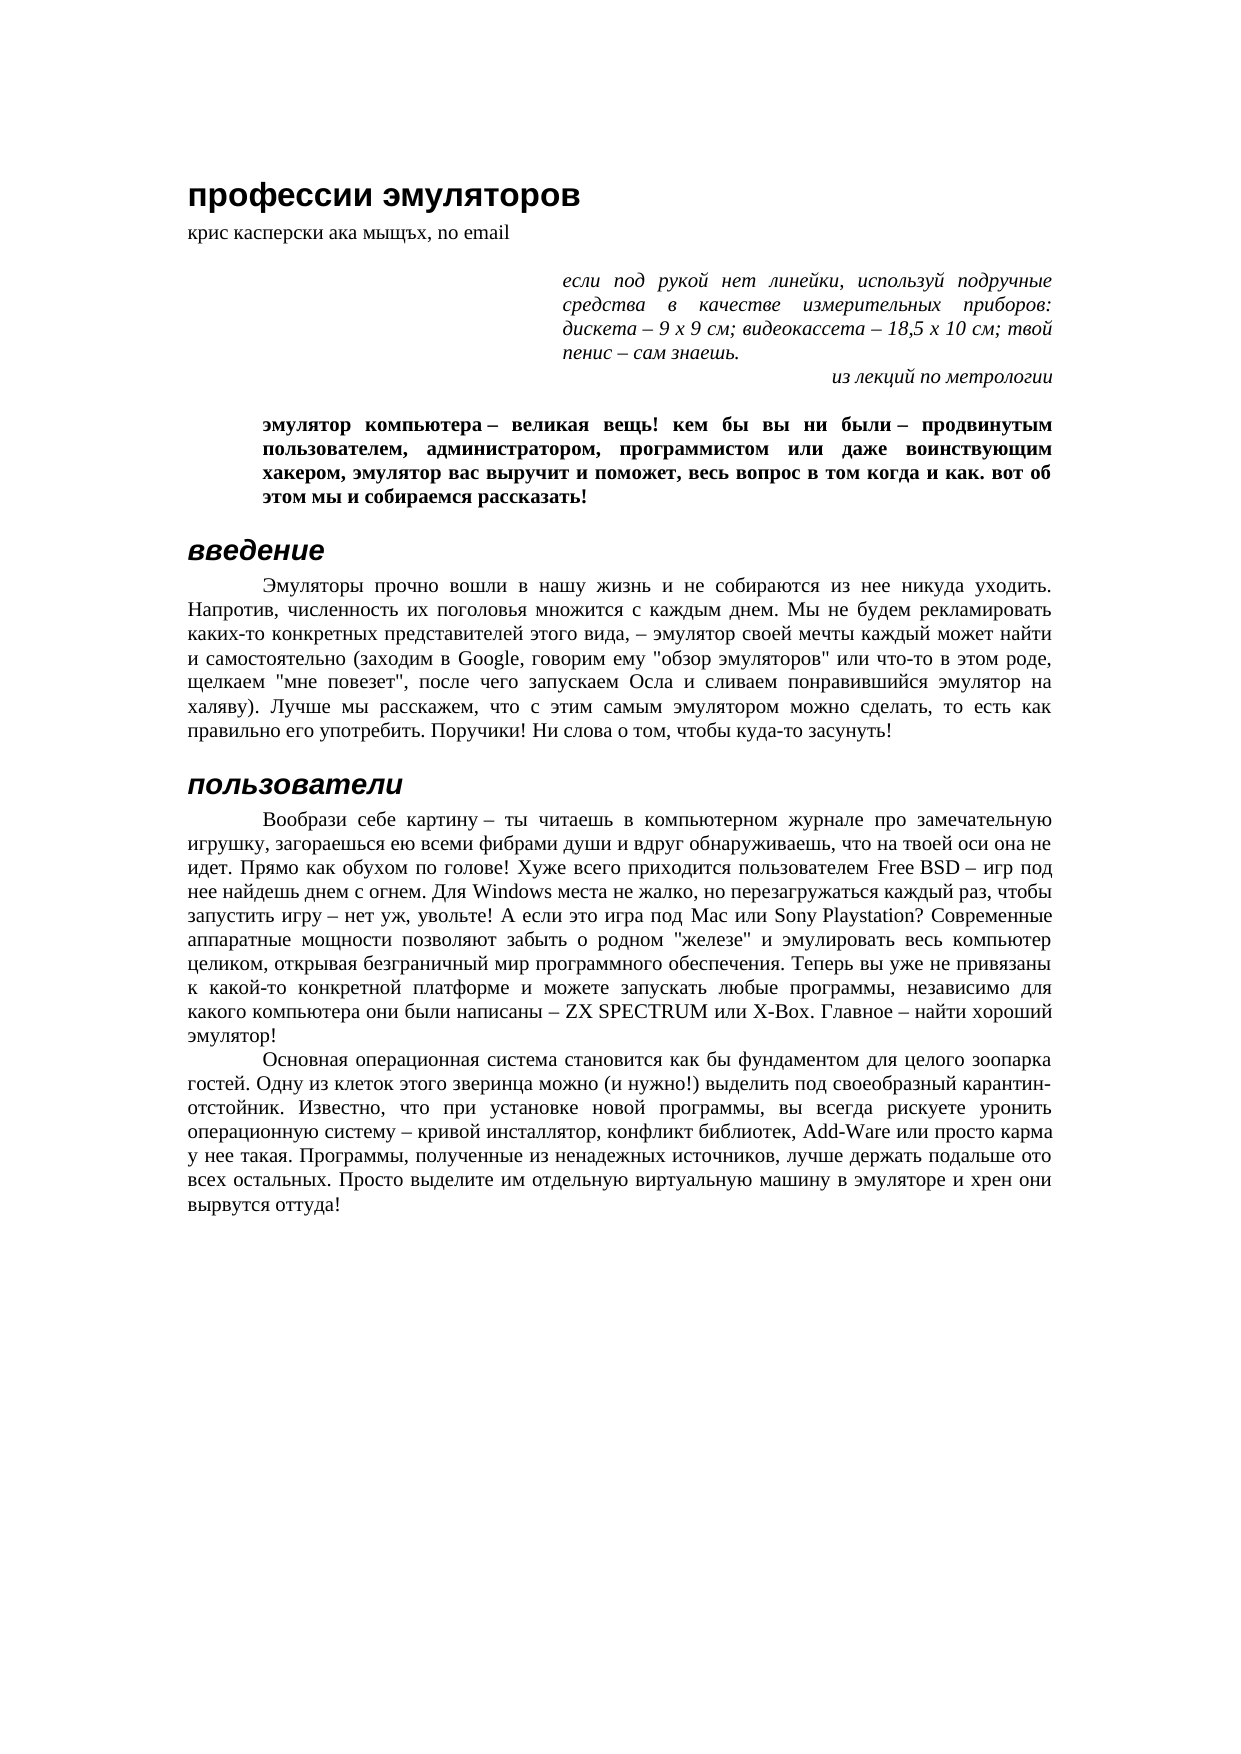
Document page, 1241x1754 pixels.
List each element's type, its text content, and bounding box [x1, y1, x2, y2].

text Основная операционная система становится как бы фундаментом для целого зоопарка гостей. Одну из клеток этого зверинца можно (и нужно!) выделить под своеобразный карантин-отстойник. Известно, что при установке новой программы, вы всегда рискуете уронить операционную систему – кривой инсталлятор, конфликт библиотек, Add-Ware или просто карма у нее такая. Программы, полученные из ненадежных источников, лучше держать подальше ото всех остальных. Просто выделите им отдельную виртуальную машину в эмуляторе и хрен они вырвутся оттуда! [187, 1047, 1053, 1216]
text эмулятор компьютера – великая вещь! кем бы вы ни были – продвинутым пользователем, администратором, программистом или даже воинствующим хакером, эмулятор вас выручит и поможет, весь вопрос в том когда и как. вот об этом мы и собираемся рассказать! [262, 412, 1053, 508]
subtitle введение [187, 533, 1053, 567]
subtitle профессии эмуляторов [187, 175, 1053, 213]
text Эмуляторы прочно вошли в нашу жизнь и не собираются из нее никуда уходить. Напротив, численность их поголовья множится с каждым днем. Мы не будем рекламировать каких-то конкретных представителей этого вида, – эмулятор своей мечты каждый может найти и самостоятельно (заходим в Google, говорим ему "обзор эмуляторов" или что-то в этом роде, щелкаем "мне повезет", после чего запускаем Осла и сливаем понравившийся эмулятор на халяву). Лучше мы расскажем, что с этим самым эмулятором можно сделать, то есть как правильно его употребить. Поручики! Ни слова о том, чтобы куда-то засунуть! [187, 573, 1053, 742]
text Вообрази себе картину – ты читаешь в компьютерном журнале про замечательную игрушку, загораешься ею всеми фибрами души и вдруг обнаруживаешь, что на твоей оси она не идет. Прямо как обухом по голове! Хуже всего приходится пользователем Free BSD – игр под нее найдешь днем с огнем. Для Windows места не жалко, но перезагружаться каждый раз, чтобы запустить игру – нет уж, увольте! А если это игра под Mac или Sony Playstation? Современные аппаратные мощности позволяют забыть о родном "железе" и эмулировать весь компьютер целиком, открывая безграничный мир программного обеспечения. Теперь вы уже не привязаны к какой-то конкретной платформе и можете запускать любые программы, независимо для какого компьютера они были написаны – ZX SPECTRUM или X-Box. Главное – найти хороший эмулятор! [187, 806, 1053, 1047]
text из лекций по метрологии [562, 364, 1053, 388]
text если под рукой нет линейки, используй подручные средства в качестве измерительных приборов: дискета – 9 х 9 см; видеокассета – 18,5 х 10 см; твой пенис – сам знаешь. [562, 268, 1053, 364]
text крис касперски ака мыщъх, no email [187, 220, 1053, 244]
subtitle пользователи [187, 767, 1053, 800]
